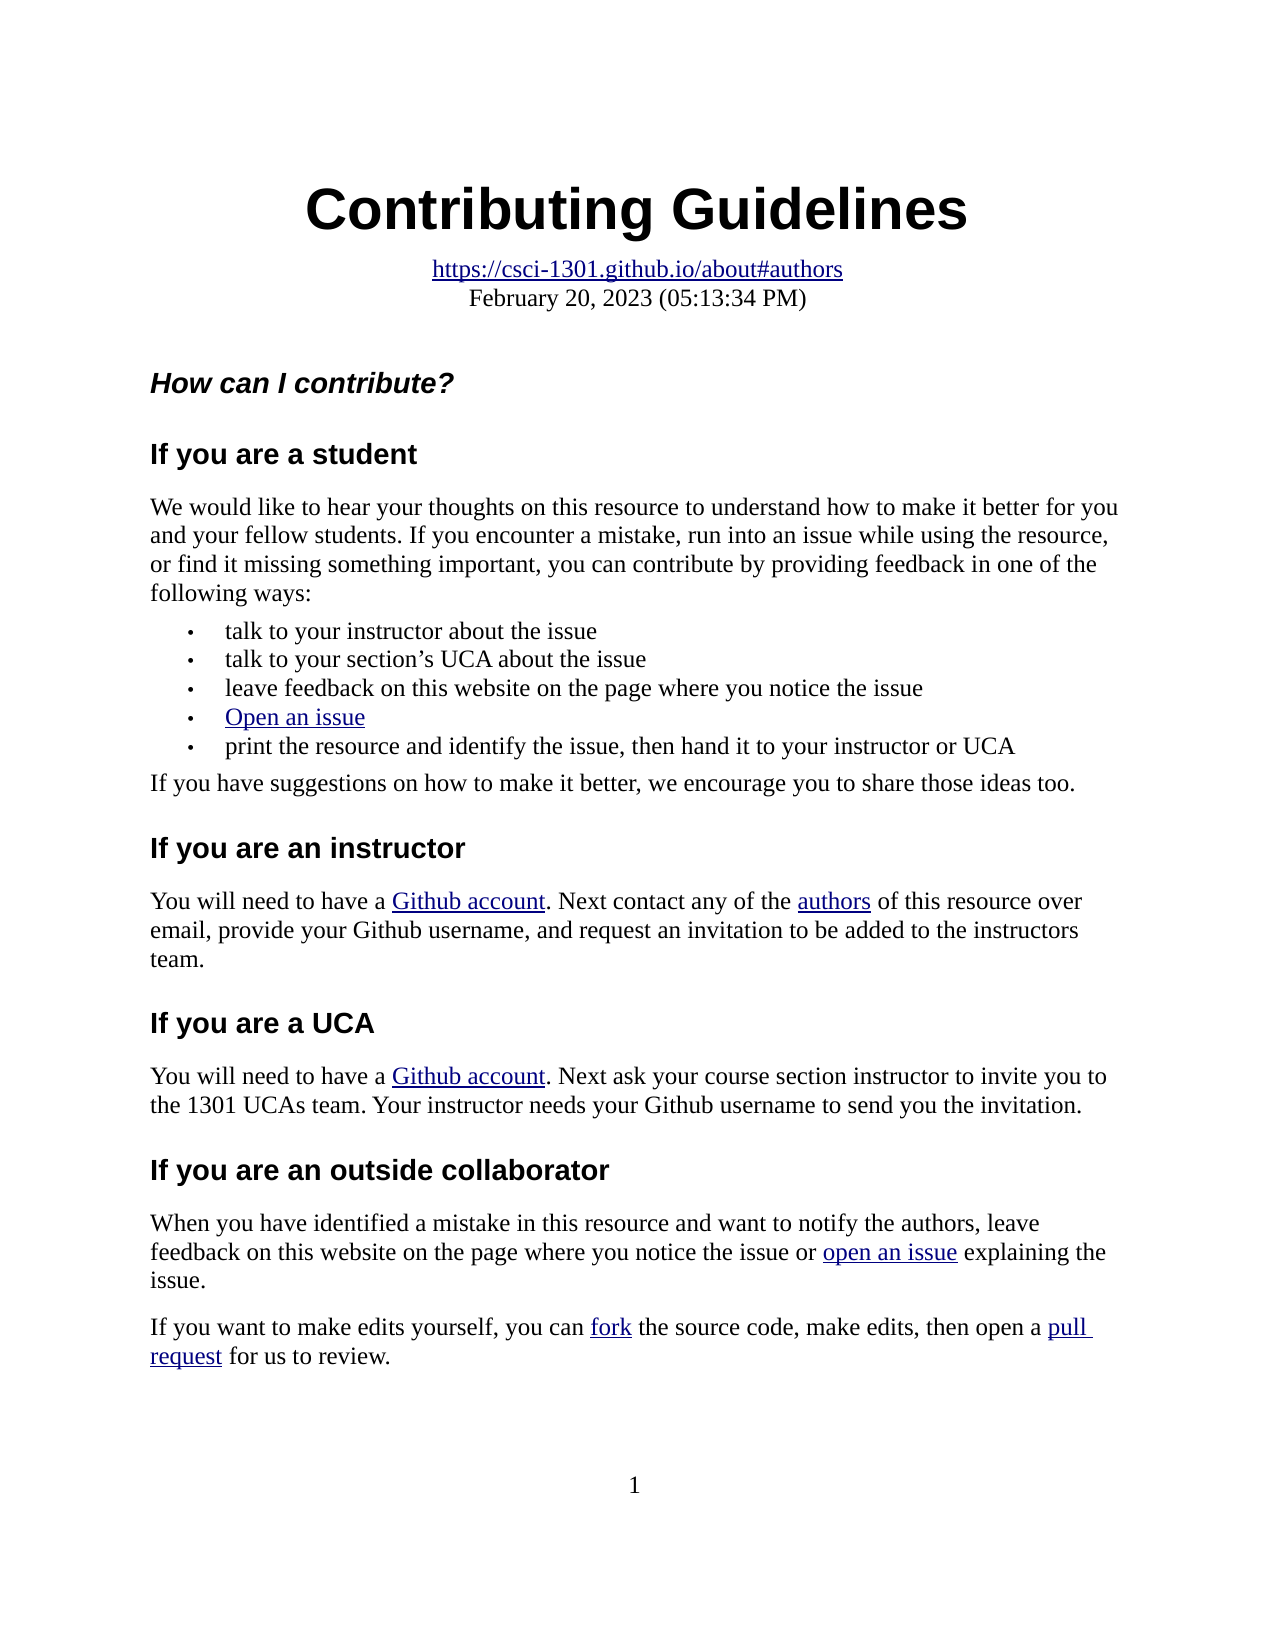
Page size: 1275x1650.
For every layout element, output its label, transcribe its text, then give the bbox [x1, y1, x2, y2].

subtitle If you are an outside collaborator [150, 1153, 1125, 1186]
subtitle If you are a student [150, 437, 1125, 470]
subtitle If you are an instructor [150, 831, 1125, 865]
text If you want to make edits yourself, you can fork the source code, make edits, then open a pull request for us to review. [150, 1312, 1125, 1369]
list talk to your instructor about the issue [187, 616, 1125, 644]
text You will need to have a Github account. Next ask your course section instructor to invite you to the 1301 UCAs team. Your instructor needs your Github username to send you the invitation. [150, 1061, 1125, 1119]
text You will need to have a Github account. Next contact any of the authors of this resource over email, provide your Github username, and request an invitation to be added to the instructors team. [150, 886, 1125, 972]
text We would like to hear your thoughts on this resource to understand how to make it better for you and your fellow students. If you encounter a mistake, run into an issue while using the resource, or find it missing something important, you can contribute by providing feedback in one of the following ways: [150, 492, 1125, 607]
text February 20, 2023 (05:13:34 PM) [150, 283, 1125, 312]
title Contributing Guidelines [150, 175, 1125, 242]
list talk to your section’s UCA about the issue [187, 644, 1125, 673]
subtitle How can I contribute? [150, 366, 1125, 399]
list print the resource and identify the issue, then hand it to your instructor or UCA [187, 731, 1125, 759]
text If you have suggestions on how to make it better, we encourage you to share those ideas too. [150, 768, 1125, 797]
list Open an issue [187, 702, 1125, 731]
list leave feedback on this website on the page where you notice the issue [187, 673, 1125, 702]
text When you have identified a mistake in this resource and want to notify the authors, leave feedback on this website on the page where you notice the issue or open an issue explaining the issue. [150, 1208, 1125, 1294]
subtitle If you are a UCA [150, 1006, 1125, 1040]
text https://csci-1301.github.io/about#authors [150, 254, 1125, 283]
